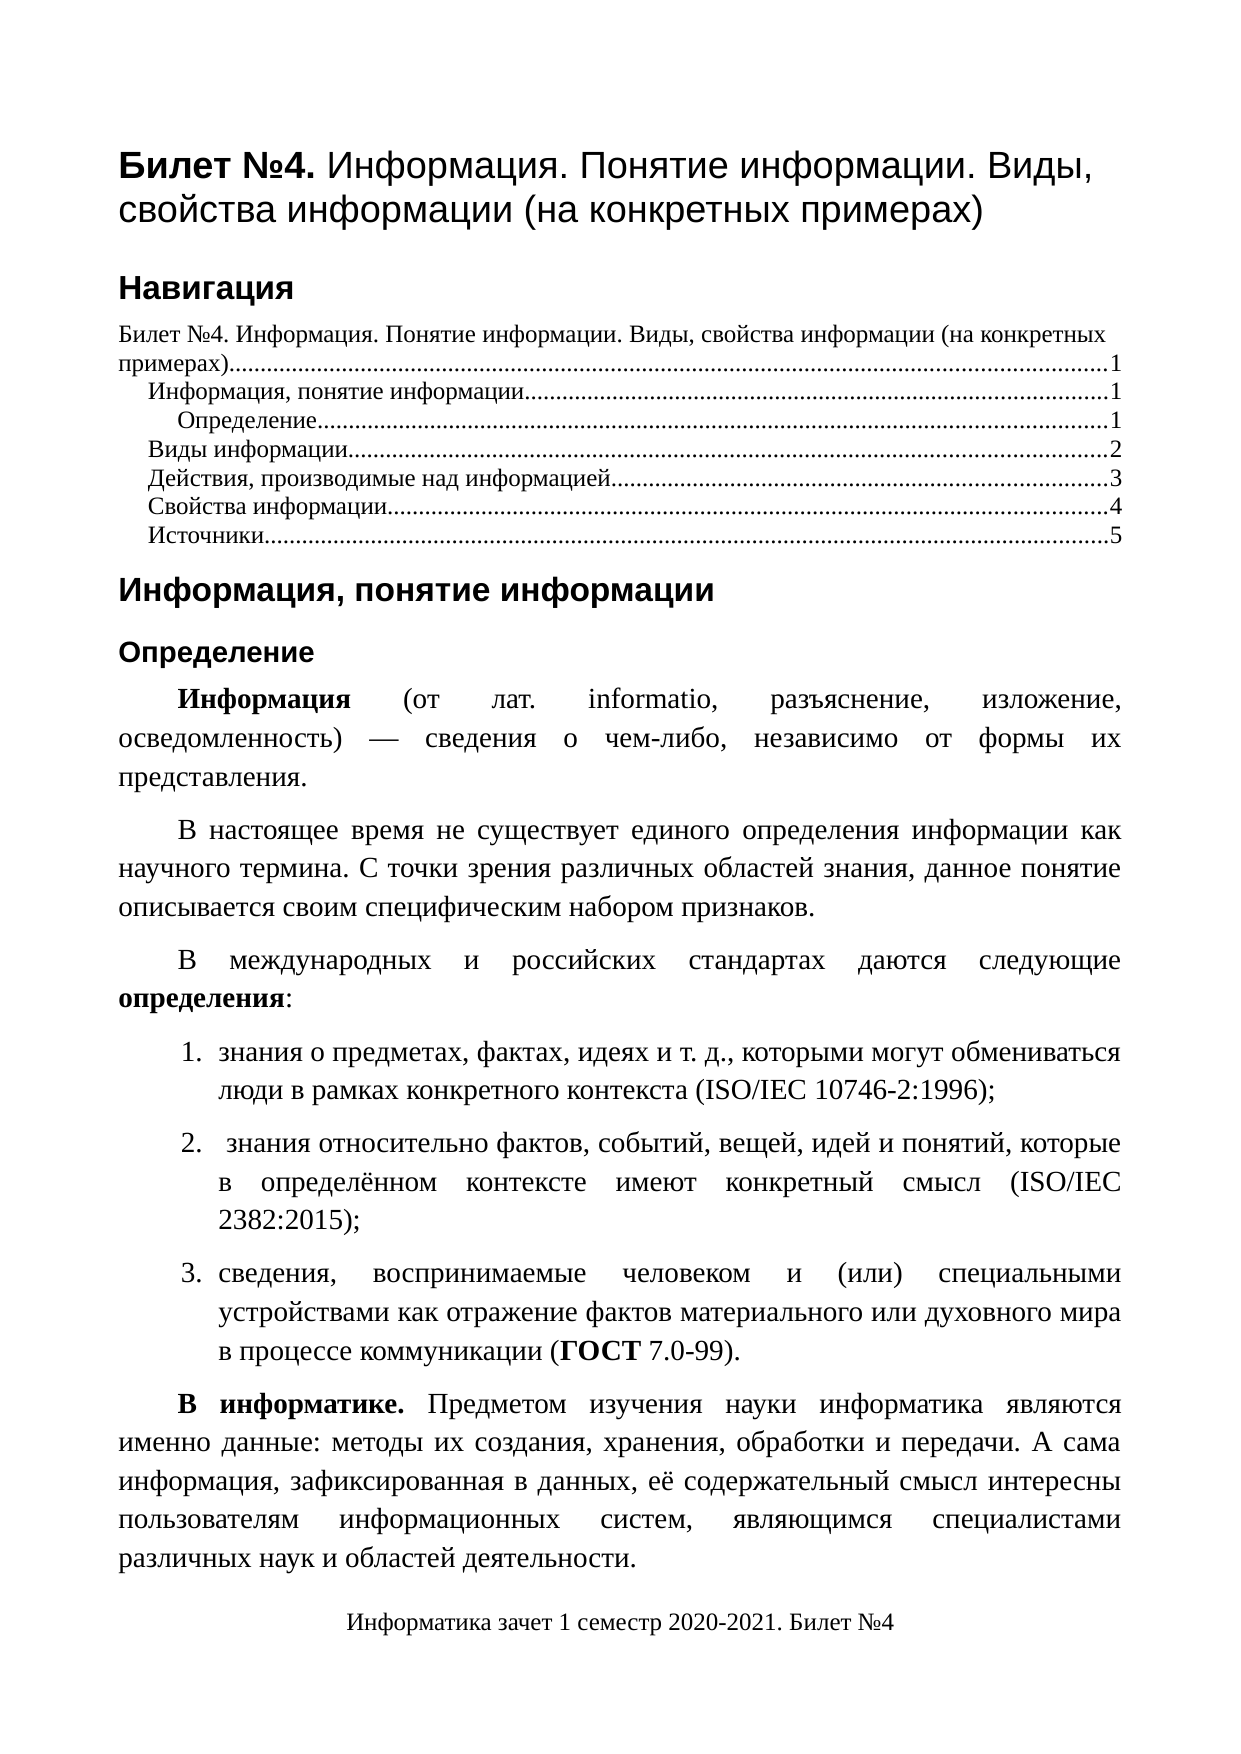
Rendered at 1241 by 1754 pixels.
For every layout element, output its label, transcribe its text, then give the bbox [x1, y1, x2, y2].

list знания о предметах, фактах, идеях и т. д., которыми могут обмениваться люди в рамках конкретного контекста (ISO/IEC 10746-2:1996); [181, 1034, 1122, 1106]
list сведения, воспринимаемые человеком и (или) специальными устройствами как отражение фактов материального или духовного мира в процессе коммуникации (ГОСТ 7.0-99). [181, 1256, 1122, 1366]
text В настоящее время не существует единого определения информации как научного термина. С точки зрения различных областей знания, данное понятие описывается своим специфическим набором признаков. [118, 812, 1122, 922]
text Свойства информации 4 [148, 491, 1122, 520]
subtitle Навигация [118, 268, 1122, 306]
text Определение 1 [177, 405, 1122, 434]
text Источники 5 [148, 520, 1122, 549]
text Информация (от лат. informatio, разъяснение, изложение, осведомленность) — сведения о чем-либо, независимо от формы их представления. [118, 682, 1122, 792]
list знания относительно фактов, событий, вещей, идей и понятий, которые в определённом контексте имеют конкретный смысл (ISO/IEC 2382:2015); [181, 1125, 1122, 1236]
text Билет №4. Информация. Понятие информации. Виды, свойства информации (на конкретных примерах) 1 [118, 319, 1122, 376]
subtitle Информация, понятие информации [118, 570, 1122, 608]
text Информация, понятие информации 1 [148, 376, 1122, 405]
subtitle Определение [118, 635, 1122, 669]
text В международных и российских стандартах даются следующие определения: [118, 942, 1122, 1014]
text Действия, производимые над информацией 3 [148, 463, 1122, 491]
subtitle Билет №4. Информация. Понятие информации. Виды, свойства информации (на конкретных примерах) [118, 143, 1122, 230]
text Виды информации 2 [148, 434, 1122, 463]
text В информатике. Предметом изучения науки информатика являются именно данные: методы их создания, хранения, обработки и передачи. А сама информация, зафиксированная в данных, её содержательный смысл интересны пользователям информационных систем, являющимся специалистами различных наук и областей деятельности. [118, 1386, 1122, 1573]
